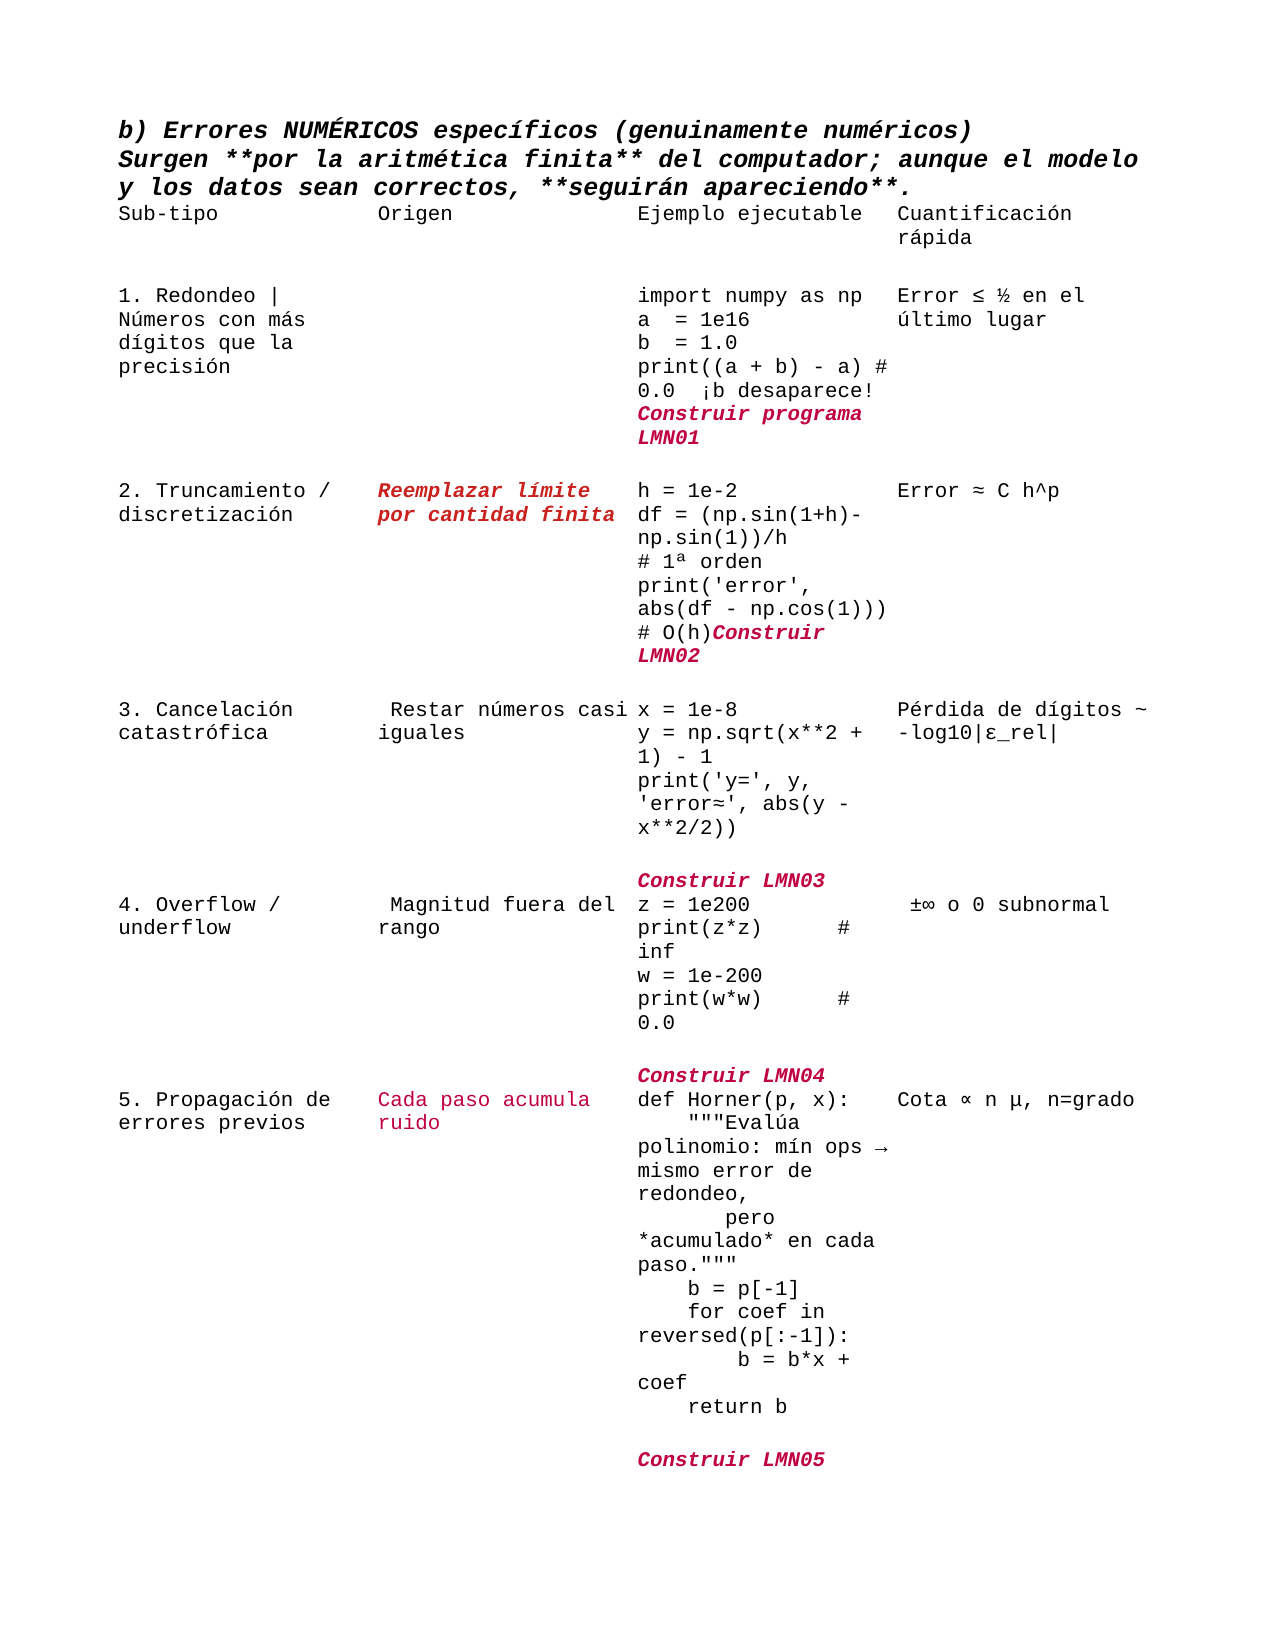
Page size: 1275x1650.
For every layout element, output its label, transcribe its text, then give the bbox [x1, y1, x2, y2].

table_cell 4. Overflow / underflow [118, 894, 378, 1089]
table_cell 3. Cancelación catastrófica [118, 699, 378, 894]
table_cell Error ≈ C h^p [897, 480, 1157, 699]
table_cell [378, 285, 637, 480]
table_cell x = 1e-8 y = np.sqrt(x**2 + 1) - 1 print('y=', y, 'error≈', abs(y - x**2/2)) Construir LMN03 [638, 699, 897, 894]
table_cell 2. Truncamiento / discretización [118, 480, 378, 699]
table_header Cuantificación rápida [897, 203, 1157, 285]
table_cell 1. Redondeo | Números con más dígitos que la precisión [118, 285, 378, 480]
table_cell import numpy as np a = 1e16 b = 1.0 print((a + b) - a) # 0.0 ¡b desaparece!Construir programa LMN01 [638, 285, 897, 480]
table_header Origen [378, 203, 637, 285]
table_header Ejemplo ejecutable [638, 203, 897, 285]
text Surgen **por la aritmética finita** del computador; aunque el modelo y los datos sean correctos, **seguirán apareciendo**. [118, 146, 1157, 203]
table_cell ±∞ o 0 subnormal [897, 894, 1157, 1089]
table_cell Restar números casi iguales [378, 699, 637, 894]
table_cell Cota ∝ n μ, n=grado [897, 1089, 1157, 1473]
table_cell z = 1e200 print(z*z) # inf w = 1e-200 print(w*w) # 0.0 Construir LMN04 [638, 894, 897, 1089]
text b) Errores NUMÉRICOS específicos (genuinamente numéricos) [118, 118, 1157, 146]
table_cell 5. Propagación de errores previos [118, 1089, 378, 1473]
table_header Sub-tipo [118, 203, 378, 285]
table_cell h = 1e-2 df = (np.sin(1+h)-np.sin(1))/h # 1ª orden print('error', abs(df - np.cos(1))) # O(h)Construir LMN02 [638, 480, 897, 699]
table_cell Reemplazar límite por cantidad finita [378, 480, 637, 699]
table_cell Error ≤ ½ en el último lugar [897, 285, 1157, 480]
table_cell Cada paso acumula ruido [378, 1089, 637, 1473]
table_cell def Horner(p, x): """Evalúa polinomio: mín ops → mismo error de redondeo, pero *acumulado* en cada paso.""" b = p[-1] for coef in reversed(p[:-1]): b = b*x + coef return b Construir LMN05 [638, 1089, 897, 1473]
table_cell Magnitud fuera del rango [378, 894, 637, 1089]
table_cell Pérdida de dígitos ~ -log10|ε_rel| [897, 699, 1157, 894]
